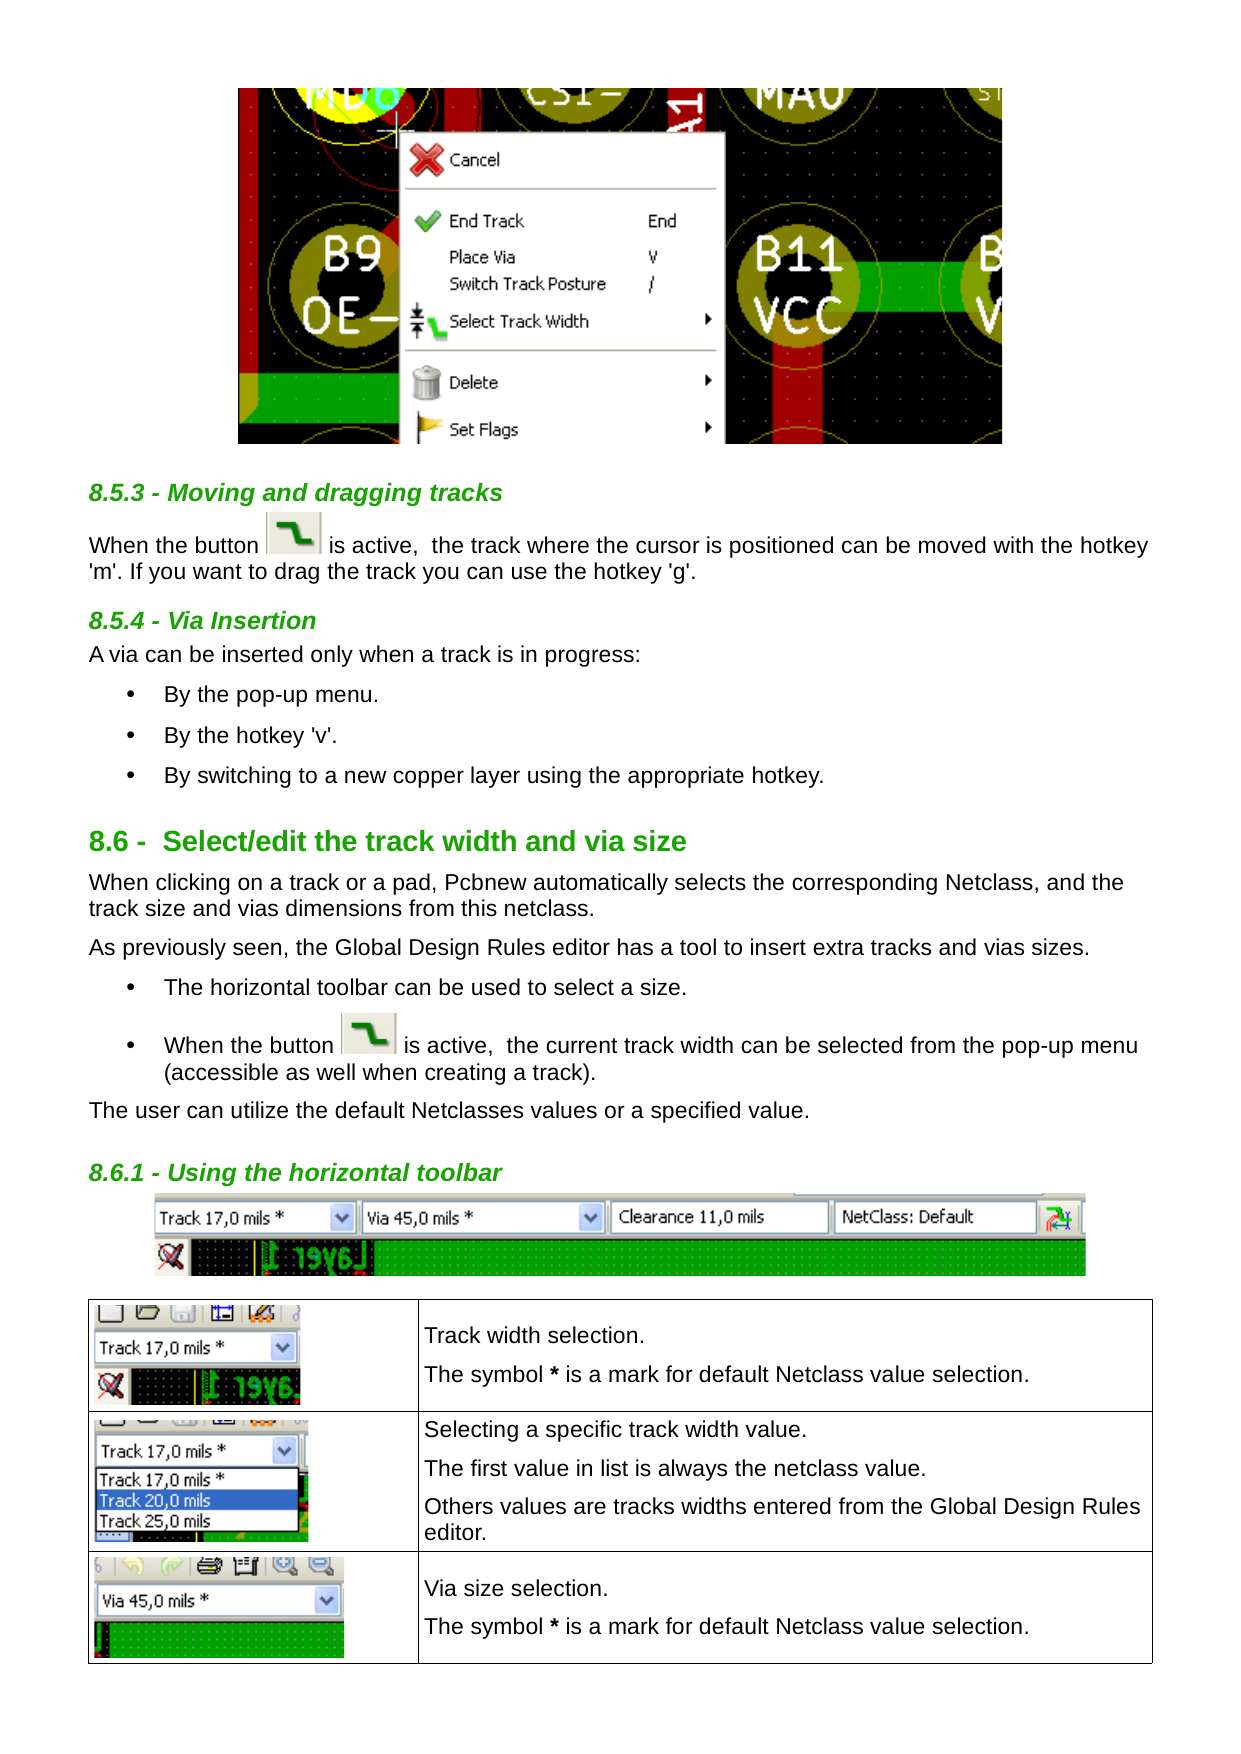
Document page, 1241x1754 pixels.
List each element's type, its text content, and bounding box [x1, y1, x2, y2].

picture [94, 1557, 345, 1658]
subtitle Using the horizontal toolbar [88, 1159, 1152, 1187]
table_cell Via size selection. The symbol * is a mark for default Netclass value selection. [419, 1552, 1152, 1663]
text When clicking on a track or a pad, Pcbnew automatically selects the corresponding Netclass, and the track size and vias dimensions from this netclass. [88, 870, 1152, 922]
list By switching to a new copper layer using the appropriate hotkey. [126, 761, 1152, 789]
list By the pop-up menu. [126, 680, 1152, 708]
picture [341, 1013, 398, 1054]
list When the button is active, the current track width can be selected from the pop-up menu (accessible as well when creating a track). [126, 1013, 1152, 1085]
table_header [89, 1300, 418, 1411]
picture [154, 1193, 1086, 1276]
subtitle Moving and dragging tracks [88, 478, 1152, 506]
text A via can be inserted only when a track is in progress: [88, 642, 1152, 668]
picture [238, 88, 1003, 444]
picture [94, 1305, 301, 1405]
picture [266, 512, 323, 554]
list By the hotkey 'v'. [126, 721, 1152, 749]
subtitle Via Insertion [88, 607, 1152, 635]
text As previously seen, the Global Design Rules editor has a tool to insert extra tracks and vias sizes. [88, 934, 1152, 960]
text The user can utilize the default Netclasses values or a specified value. [88, 1098, 1152, 1124]
list The horizontal toolbar can be used to select a size. [126, 973, 1152, 1001]
picture [94, 1420, 309, 1542]
table_cell [89, 1552, 418, 1663]
table_cell Selecting a specific track width value. The first value in list is always the netclass value. Others values are tracks widths entered from the Global Design Rules editor. [419, 1412, 1152, 1551]
table_header Track width selection. The symbol * is a mark for default Netclass value selection. [419, 1300, 1152, 1411]
text When the button is active, the track where the cursor is positioned can be moved with the hotkey 'm'. If you want to drag the track you can use the hotkey 'g'. [88, 513, 1152, 584]
subtitle Select/edit the track width and via size [88, 825, 1152, 857]
table_cell [89, 1412, 418, 1551]
